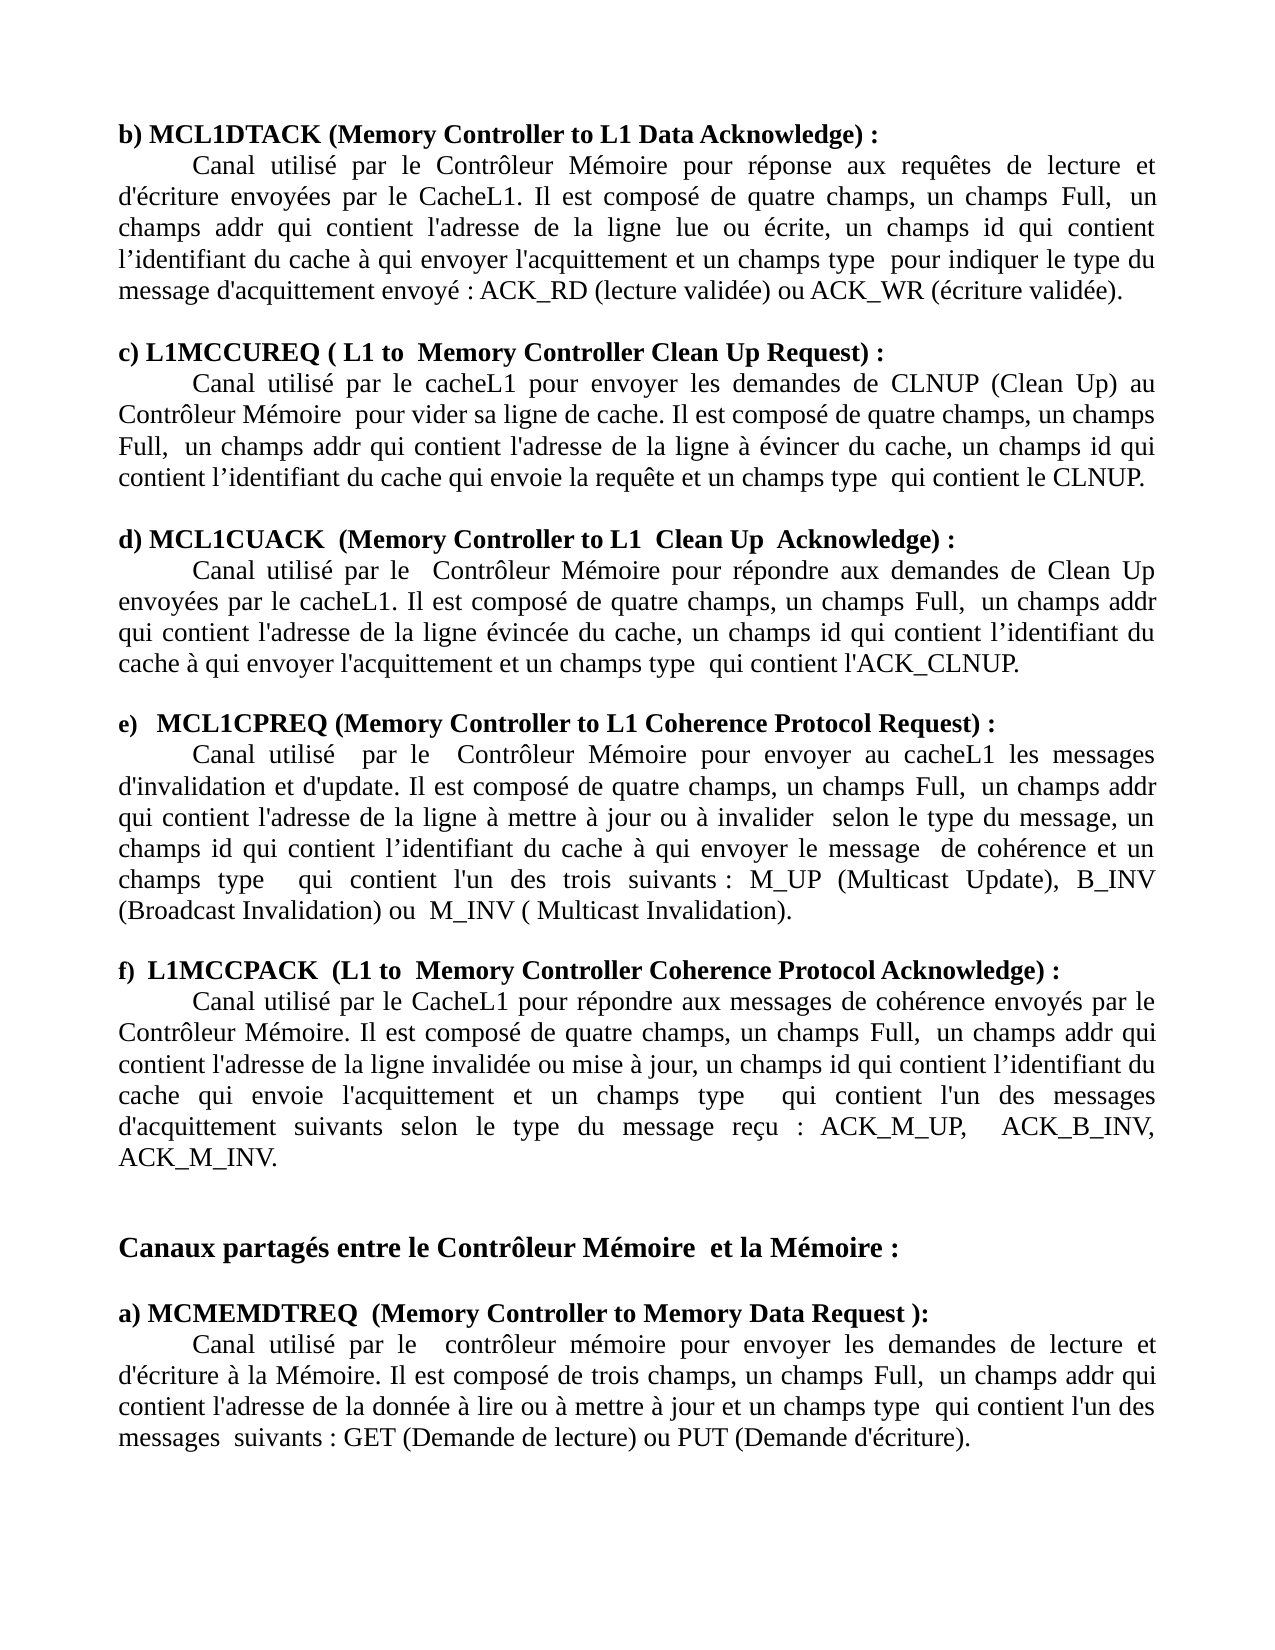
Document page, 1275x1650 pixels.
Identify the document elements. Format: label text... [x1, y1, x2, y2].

text c) L1MCCUREQ ( L1 to Memory Controller Clean Up Request) : [118, 336, 1157, 367]
text Canaux partagés entre le Contrôleur Mémoire et la Mémoire : [118, 1230, 1157, 1263]
text a) MCMEMDTREQ (Memory Controller to Memory Data Request ): [118, 1297, 1157, 1328]
text b) MCL1DTACK (Memory Controller to L1 Data Acknowledge) : [118, 118, 1157, 149]
text Canal utilisé par le Contrôleur Mémoire pour répondre aux demandes de Clean Up envoyées par le cacheL1. Il est composé de quatre champs, un champs Full, un champs addr qui contient l'adresse de la ligne évincée du cache, un champs id qui contient l’identifiant du cache à qui envoyer l'acquittement et un champs type qui contient l'ACK_CLNUP. [118, 554, 1157, 679]
text Canal utilisé par le Contrôleur Mémoire pour envoyer au cacheL1 les messages d'invalidation et d'update. Il est composé de quatre champs, un champs Full, un champs addr qui contient l'adresse de la ligne à mettre à jour ou à invalider selon le type du message, un champs id qui contient l’identifiant du cache à qui envoyer le message de cohérence et un champs type qui contient l'un des trois suivants : M_UP (Multicast Update), B_INV (Broadcast Invalidation) ou M_INV ( Multicast Invalidation). [118, 739, 1157, 926]
text f) L1MCCPACK (L1 to Memory Controller Coherence Protocol Acknowledge) : [118, 954, 1157, 985]
text Canal utilisé par le Contrôleur Mémoire pour réponse aux requêtes de lecture et d'écriture envoyées par le CacheL1. Il est composé de quatre champs, un champs Full, un champs addr qui contient l'adresse de la ligne lue ou écrite, un champs id qui contient l’identifiant du cache à qui envoyer l'acquittement et un champs type pour indiquer le type du message d'acquittement envoyé : ACK_RD (lecture validée) ou ACK_WR (écriture validée). [118, 149, 1157, 305]
text d) MCL1CUACK (Memory Controller to L1 Clean Up Acknowledge) : [118, 523, 1157, 554]
text Canal utilisé par le contrôleur mémoire pour envoyer les demandes de lecture et d'écriture à la Mémoire. Il est composé de trois champs, un champs Full, un champs addr qui contient l'adresse de la donnée à lire ou à mettre à jour et un champs type qui contient l'un des messages suivants : GET (Demande de lecture) ou PUT (Demande d'écriture). [118, 1328, 1157, 1453]
text e) MCL1CPREQ (Memory Controller to L1 Coherence Protocol Request) : [118, 707, 1157, 739]
text Canal utilisé par le CacheL1 pour répondre aux messages de cohérence envoyés par le Contrôleur Mémoire. Il est composé de quatre champs, un champs Full, un champs addr qui contient l'adresse de la ligne invalidée ou mise à jour, un champs id qui contient l’identifiant du cache qui envoie l'acquittement et un champs type qui contient l'un des messages d'acquittement suivants selon le type du message reçu : ACK_M_UP, ACK_B_INV, ACK_M_INV. [118, 985, 1157, 1172]
text Canal utilisé par le cacheL1 pour envoyer les demandes de CLNUP (Clean Up) au Contrôleur Mémoire pour vider sa ligne de cache. Il est composé de quatre champs, un champs Full, un champs addr qui contient l'adresse de la ligne à évincer du cache, un champs id qui contient l’identifiant du cache qui envoie la requête et un champs type qui contient le CLNUP. [118, 367, 1157, 492]
